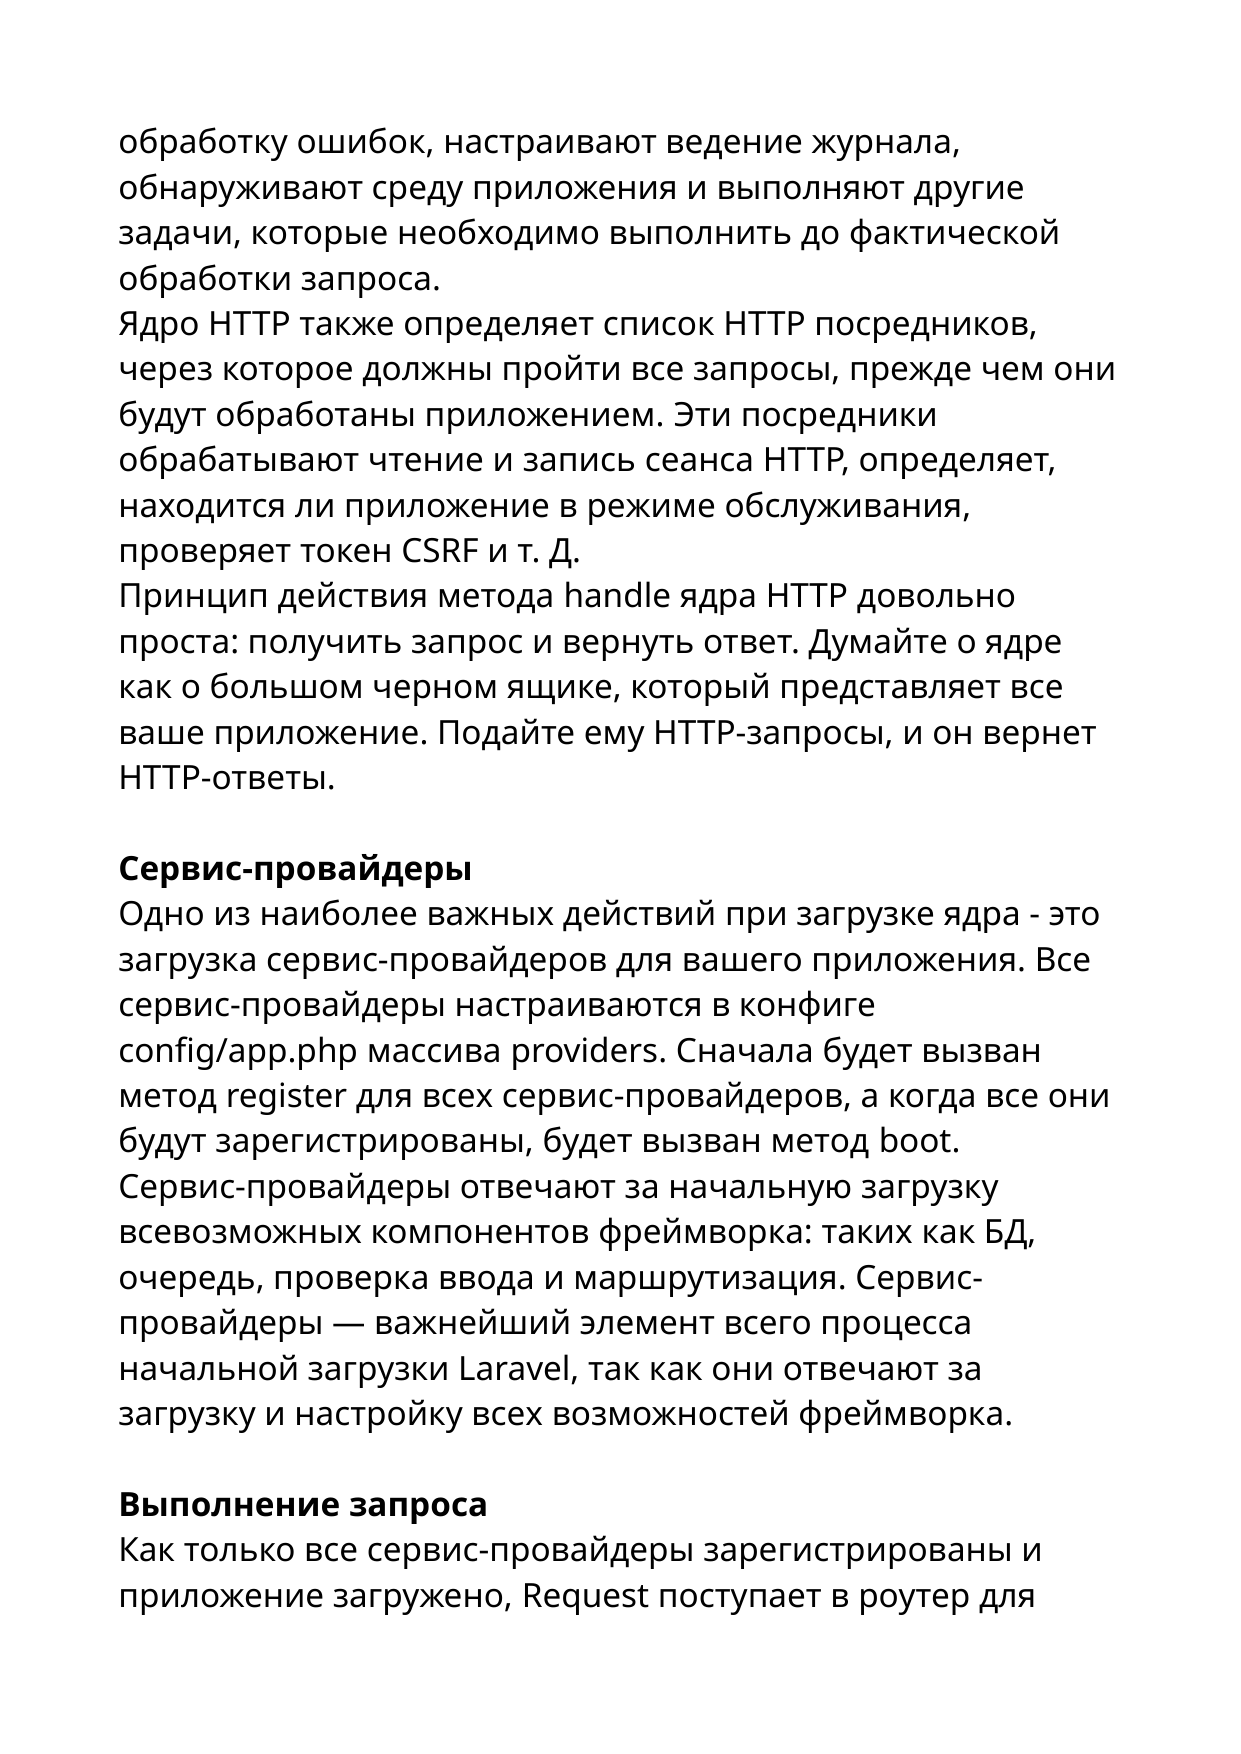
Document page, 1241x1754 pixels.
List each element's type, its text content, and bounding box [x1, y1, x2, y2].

text Одно из наиболее важных действий при загрузке ядра - это загрузка сервис-провайдеров для вашего приложения. Все сервис-провайдеры настраиваются в конфиге config/app.php массива providers. Сначала будет вызван метод register для всех сервис-провайдеров, а когда все они будут зарегистрированы, будет вызван метод boot. [118, 890, 1122, 1163]
text Как только все сервис-провайдеры зарегистрированы и приложение загружено, Request поступает в роутер для [118, 1526, 1122, 1617]
text обработку ошибок, настраивают ведение журнала, обнаруживают среду приложения и выполняют другие задачи, которые необходимо выполнить до фактической обработки запроса. [118, 118, 1122, 300]
subtitle Выполнение запроса [118, 1481, 1122, 1526]
subtitle Сервис-провайдеры [118, 845, 1122, 890]
text Принцип действия метода handle ядра HTTP довольно проста: получить запрос и вернуть ответ. Думайте о ядре как о большом черном ящике, который представляет все ваше приложение. Подайте ему HTTP-запросы, и он вернет HTTP-ответы. [118, 572, 1122, 799]
text Сервис-провайдеры отвечают за начальную загрузку всевозможных компонентов фреймворка: таких как БД, очередь, проверка ввода и маршрутизация. Сервис-провайдеры — важнейший элемент всего процесса начальной загрузки Laravel, так как они отвечают за загрузку и настройку всех возможностей фреймворка. [118, 1163, 1122, 1435]
text Ядро HTTP также определяет список HTTP посредников, через которое должны пройти все запросы, прежде чем они будут обработаны приложением. Эти посредники обрабатывают чтение и запись сеанса HTTP, определяет, находится ли приложение в режиме обслуживания, проверяет токен CSRF и т. Д. [118, 300, 1122, 572]
